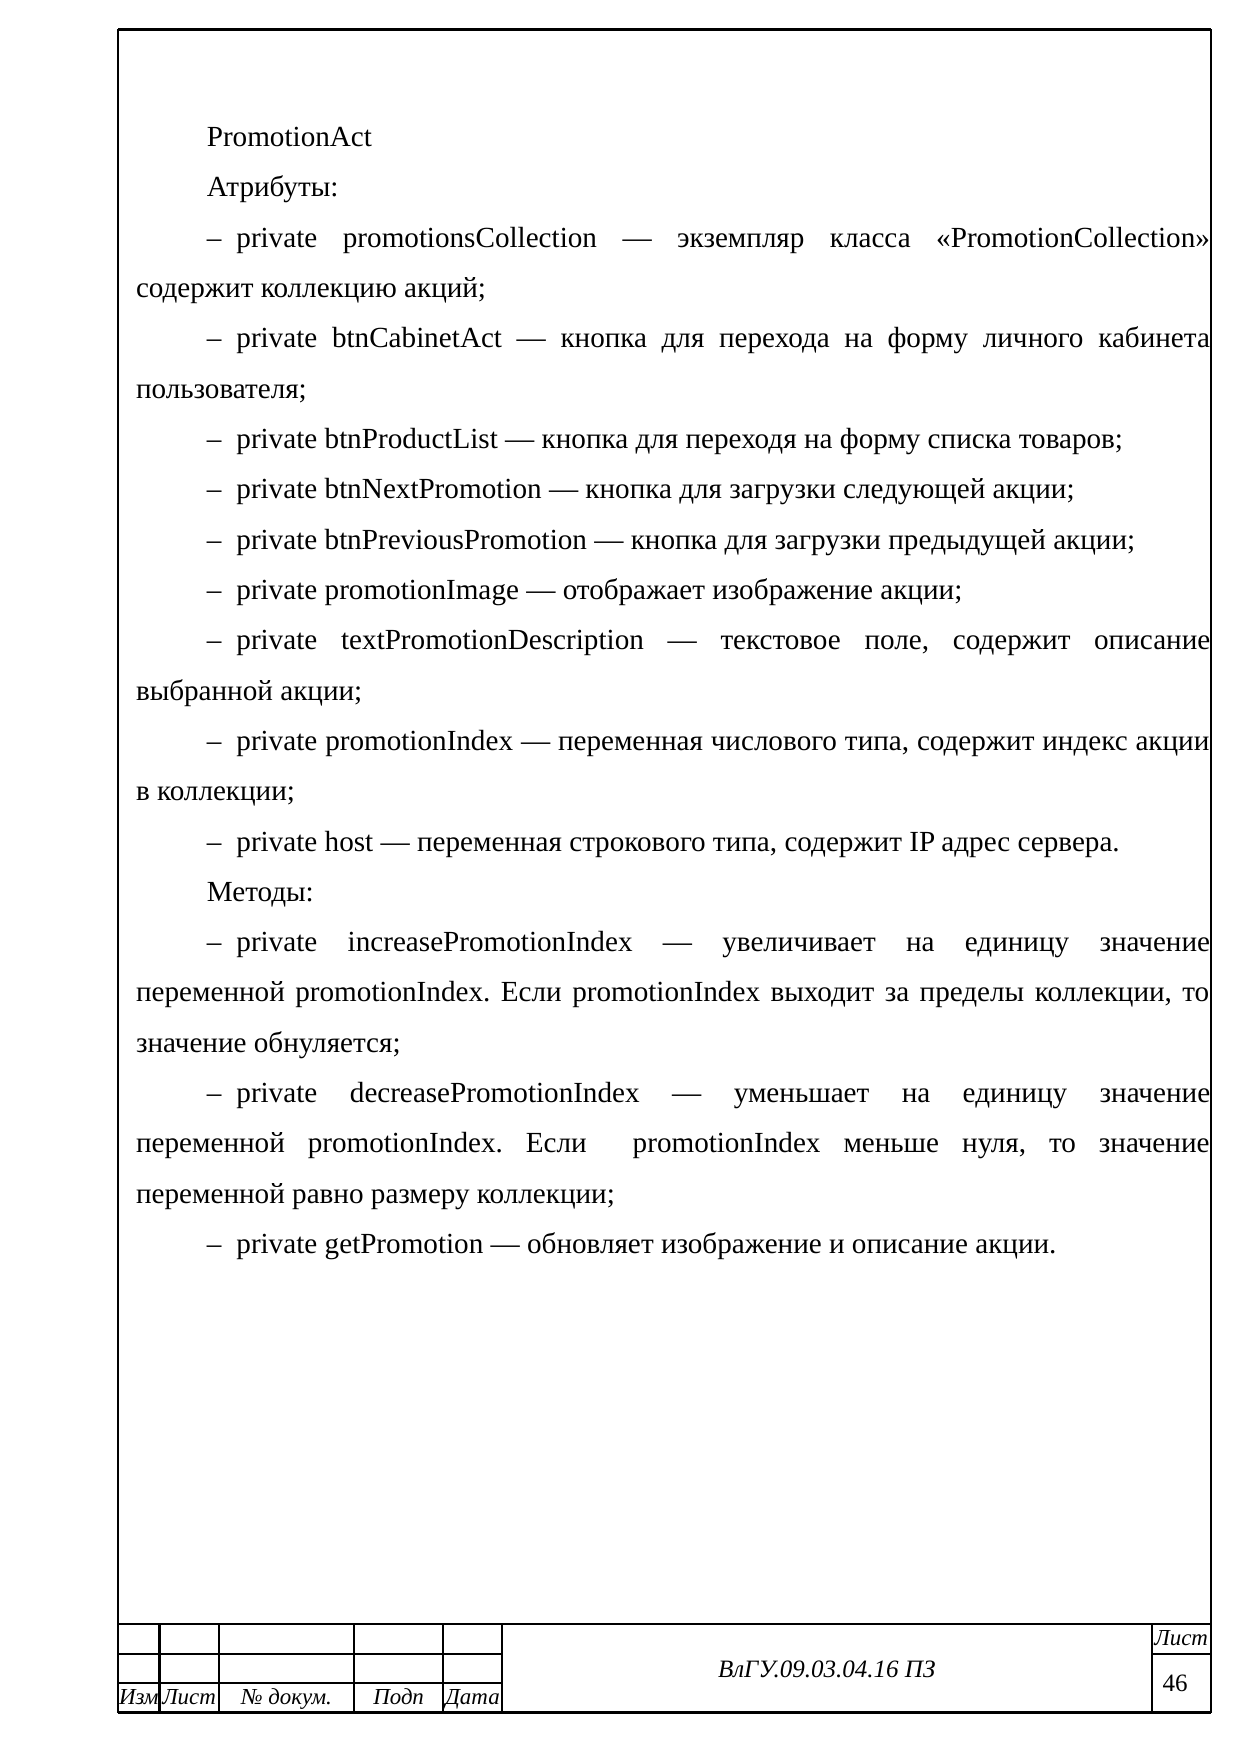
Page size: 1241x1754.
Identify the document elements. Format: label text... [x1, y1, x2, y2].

text Атрибуты: [136, 169, 1193, 203]
list private host — переменная строкового типа, содержит IP адрес сервера. [136, 824, 1210, 857]
list private textPromotionDescription — текстовое поле, содержит описание выбранной акции; [136, 622, 1210, 706]
list private btnCabinetAct — кнопка для перехода на форму личного кабинета пользователя; [136, 321, 1210, 404]
list private promotionIndex — переменная числового типа, содержит индекс акции в коллекции; [136, 723, 1210, 807]
text PromotionAct [136, 119, 1193, 153]
list private decreasePromotionIndex — уменьшает на единицу значение переменной promotionIndex. Если promotionIndex меньше нуля, то значение переменной равно размеру коллекции; [136, 1075, 1210, 1209]
list private increasePromotionIndex — увеличивает на единицу значение переменной promotionIndex. Если promotionIndex выходит за пределы коллекции, то значение обнуляется; [136, 924, 1210, 1058]
list private promotionImage — отображает изображение акции; [136, 572, 1210, 606]
list private getPromotion — обновляет изображение и описание акции. [136, 1226, 1210, 1260]
list private promotionsCollection — экземпляр класса «PromotionCollection» содержит коллекцию акций; [136, 220, 1210, 304]
list private btnPreviousPromotion — кнопка для загрузки предыдущей акции; [136, 522, 1210, 555]
list private btnProductList — кнопка для переходя на форму списка товаров; [136, 421, 1210, 455]
list private btnNextPromotion — кнопка для загрузки следующей акции; [136, 471, 1210, 505]
text Методы: [136, 874, 1193, 907]
